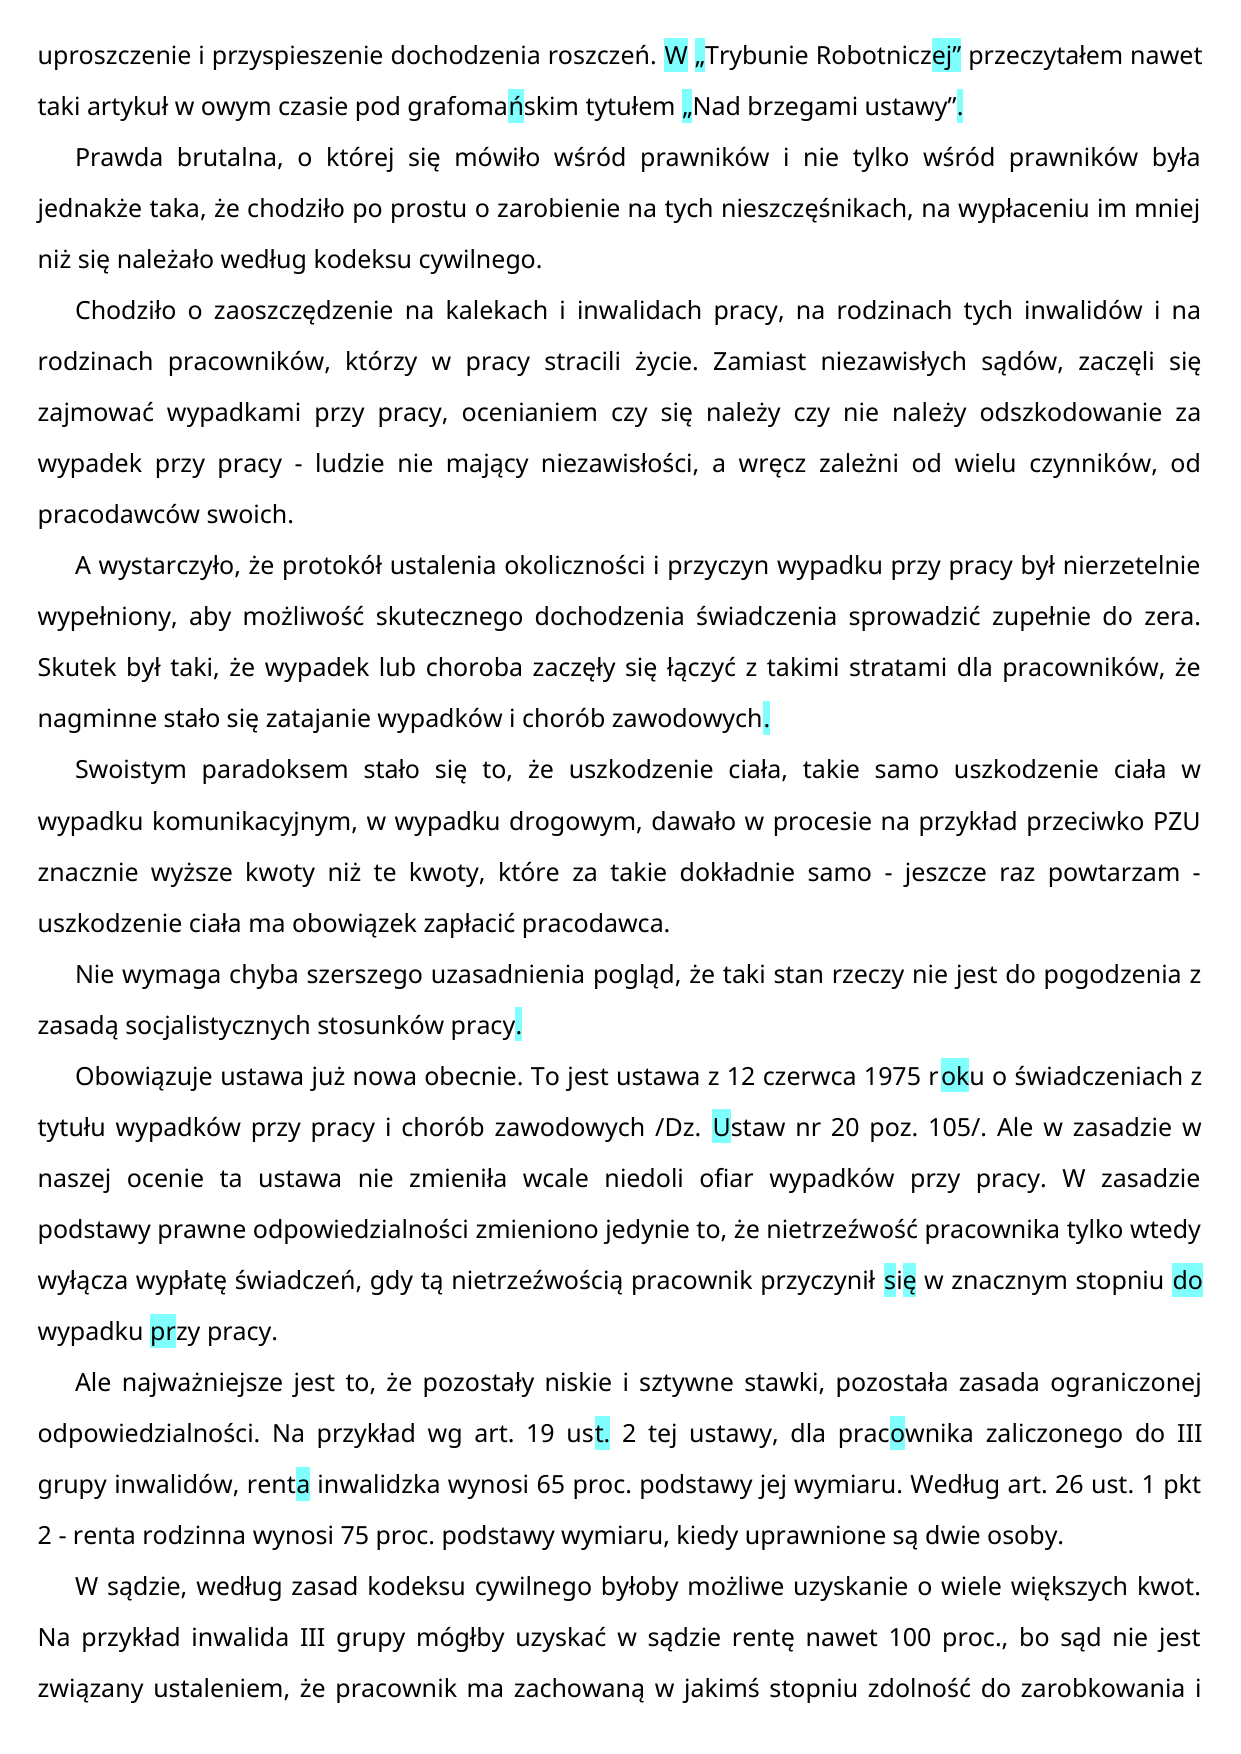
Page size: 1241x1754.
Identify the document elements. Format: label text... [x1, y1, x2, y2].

text Swoistym paradoksem stało się to, że uszkodzenie ciała, takie samo uszkodzenie ciała w wypadku komunikacyjnym, w wypadku drogowym, dawało w procesie na przykład przeciwko PZU znacznie wyższe kwoty niż te kwoty, które za takie dokładnie samo - jeszcze raz powtarzam - uszkodzenie ciała ma obowiązek zapłacić pracodawca. [37, 752, 1203, 939]
text A wystarczyło, że protokół ustalenia okoliczności i przyczyn wypadku przy pracy był nierzetelnie wypełniony, aby możliwość skutecznego dochodzenia świadczenia sprowadzić zupełnie do zera. Skutek był taki, że wypadek lub choroba zaczęły się łączyć z takimi stratami dla pracowników, że nagminne stało się zatajanie wypadków i chorób zawodowych. [37, 548, 1203, 735]
text Obowiązuje ustawa już nowa obecnie. To jest ustawa z 12 czerwca 1975 roku o świadczeniach z tytułu wypadków przy pracy i chorób zawodowych /Dz. Ustaw nr 20 poz. 105/. Ale w zasadzie w naszej ocenie ta ustawa nie zmieniła wcale niedoli ofiar wypadków przy pracy. W zasadzie podstawy prawne odpowiedzialności zmieniono jedynie to, że nietrzeźwość pracownika tylko wtedy wyłącza wypłatę świadczeń, gdy tą nietrzeźwością pracownik przyczynił się w znacznym stopniu do wypadku przy pracy. [37, 1058, 1203, 1348]
text Nie wymaga chyba szerszego uzasadnienia pogląd, że taki stan rzeczy nie jest do pogodzenia z zasadą socjalistycznych stosunków pracy. [37, 956, 1203, 1041]
text Ale najważniejsze jest to, że pozostały niskie i sztywne stawki, pozostała zasada ograniczonej odpowiedzialności. Na przykład wg art. 19 ust. 2 tej ustawy, dla pracownika zaliczonego do III grupy inwalidów, renta inwalidzka wynosi 65 proc. podstawy jej wymiaru. Według art. 26 ust. 1 pkt 2 - renta rodzinna wynosi 75 proc. podstawy wymiaru, kiedy uprawnione są dwie osoby. [37, 1364, 1203, 1552]
text uproszczenie i przyspieszenie dochodzenia roszczeń. W „Trybunie Robotniczej” przeczytałem nawet taki artykuł w owym czasie pod grafomańskim tytułem „Nad brzegami ustawy”. [37, 37, 1203, 123]
text W sądzie, według zasad kodeksu cywilnego byłoby możliwe uzyskanie o wiele większych kwot. Na przykład inwalida III grupy mógłby uzyskać w sądzie rentę nawet 100 proc., bo sąd nie jest związany ustaleniem, że pracownik ma zachowaną w jakimś stopniu zdolność do zarobkowania i [37, 1569, 1203, 1705]
text Chodziło o zaoszczędzenie na kalekach i inwalidach pracy, na rodzinach tych inwalidów i na rodzinach pracowników, którzy w pracy stracili życie. Zamiast niezawisłych sądów, zaczęli się zajmować wypadkami przy pracy, ocenianiem czy się należy czy nie należy odszkodowanie za wypadek przy pracy - ludzie nie mający niezawisłości, a wręcz zależni od wielu czynników, od pracodawców swoich. [37, 293, 1203, 531]
text Prawda brutalna, o której się mówiło wśród prawników i nie tylko wśród prawników była jednakże taka, że chodziło po prostu o zarobienie na tych nieszczęśnikach, na wypłaceniu im mniej niż się należało według kodeksu cywilnego. [37, 139, 1203, 276]
